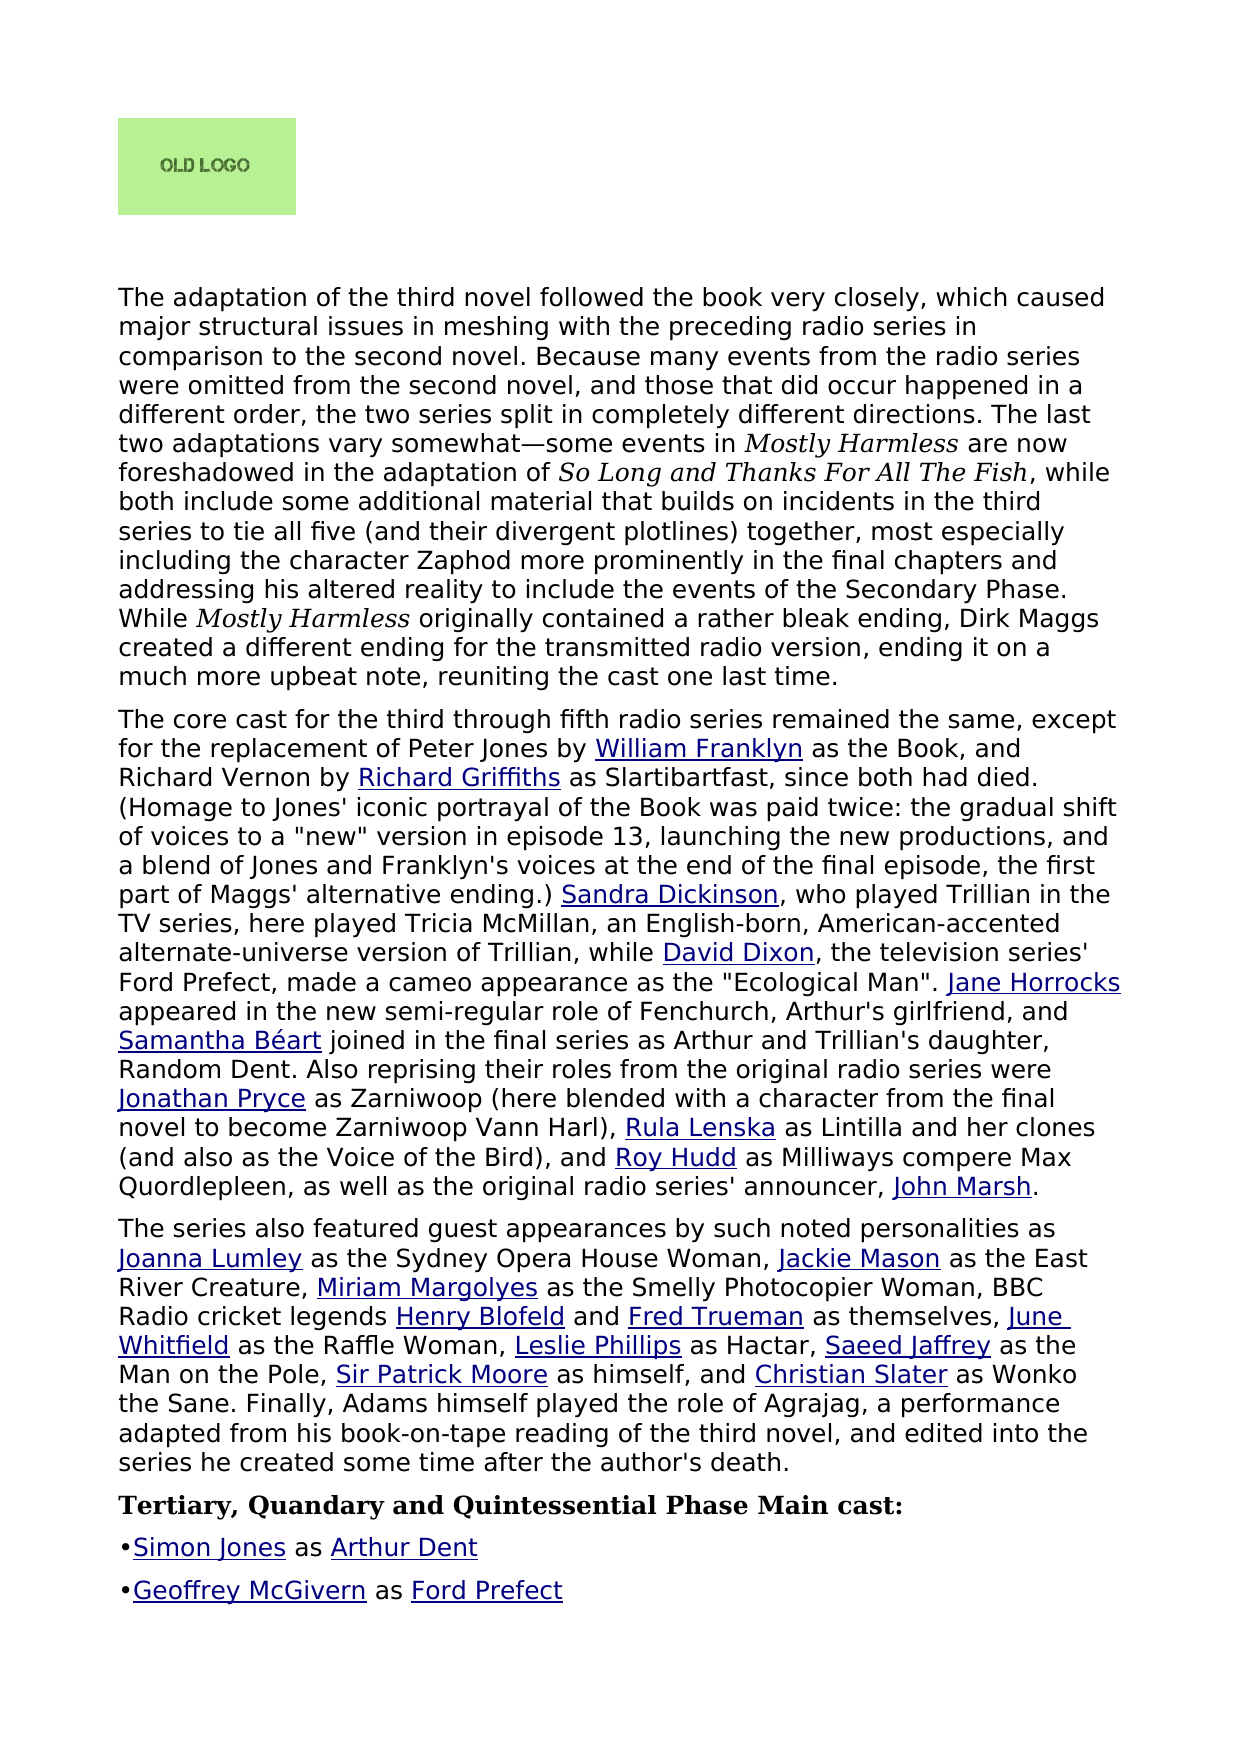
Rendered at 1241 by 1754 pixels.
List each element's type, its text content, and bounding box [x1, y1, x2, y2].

list Simon Jones as Arthur Dent [118, 1534, 1122, 1563]
text The adaptation of the third novel followed the book very closely, which caused major structural issues in meshing with the preceding radio series in comparison to the second novel. Because many events from the radio series were omitted from the second novel, and those that did occur happened in a different order, the two series split in completely different directions. The last two adaptations vary somewhat—some events in Mostly Harmless are now foreshadowed in the adaptation of So Long and Thanks For All The Fish, while both include some additional material that builds on incidents in the third series to tie all five (and their divergent plotlines) together, most especially including the character Zaphod more prominently in the final chapters and addressing his altered reality to include the events of the Secondary Phase. While Mostly Harmless originally contained a rather bleak ending, Dirk Maggs created a different ending for the transmitted radio version, ending it on a much more upbeat note, reuniting the cast one last time. [118, 283, 1122, 692]
list Geoffrey McGivern as Ford Prefect [118, 1576, 1122, 1606]
picture [118, 118, 296, 215]
text The series also featured guest appearances by such noted personalities as Joanna Lumley as the Sydney Opera House Woman, Jackie Mason as the East River Creature, Miriam Margolyes as the Smelly Photocopier Woman, BBC Radio cricket legends Henry Blofeld and Fred Trueman as themselves, June Whitfield as the Raffle Woman, Leslie Phillips as Hactar, Saeed Jaffrey as the Man on the Pole, Sir Patrick Moore as himself, and Christian Slater as Wonko the Sane. Finally, Adams himself played the role of Agrajag, a performance adapted from his book-on-tape reading of the third novel, and edited into the series he created some time after the author's death. [118, 1215, 1122, 1477]
text Tertiary, Quandary and Quintessential Phase Main cast: [118, 1491, 1122, 1520]
text The core cast for the third through fifth radio series remained the same, except for the replacement of Peter Jones by William Franklyn as the Book, and Richard Vernon by Richard Griffiths as Slartibartfast, since both had died. (Homage to Jones' iconic portrayal of the Book was paid twice: the gradual shift of voices to a "new" version in episode 13, launching the new productions, and a blend of Jones and Franklyn's voices at the end of the final episode, the first part of Maggs' alternative ending.) Sandra Dickinson, who played Trillian in the TV series, here played Tricia McMillan, an English-born, American-accented alternate-universe version of Trillian, while David Dixon, the television series' Ford Prefect, made a cameo appearance as the "Ecological Man". Jane Horrocks appeared in the new semi-regular role of Fenchurch, Arthur's girlfriend, and Samantha Béart joined in the final series as Arthur and Trillian's daughter, Random Dent. Also reprising their roles from the original radio series were Jonathan Pryce as Zarniwoop (here blended with a character from the final novel to become Zarniwoop Vann Harl), Rula Lenska as Lintilla and her clones (and also as the Voice of the Bird), and Roy Hudd as Milliways compere Max Quordlepleen, as well as the original radio series' announcer, John Marsh. [118, 705, 1122, 1201]
